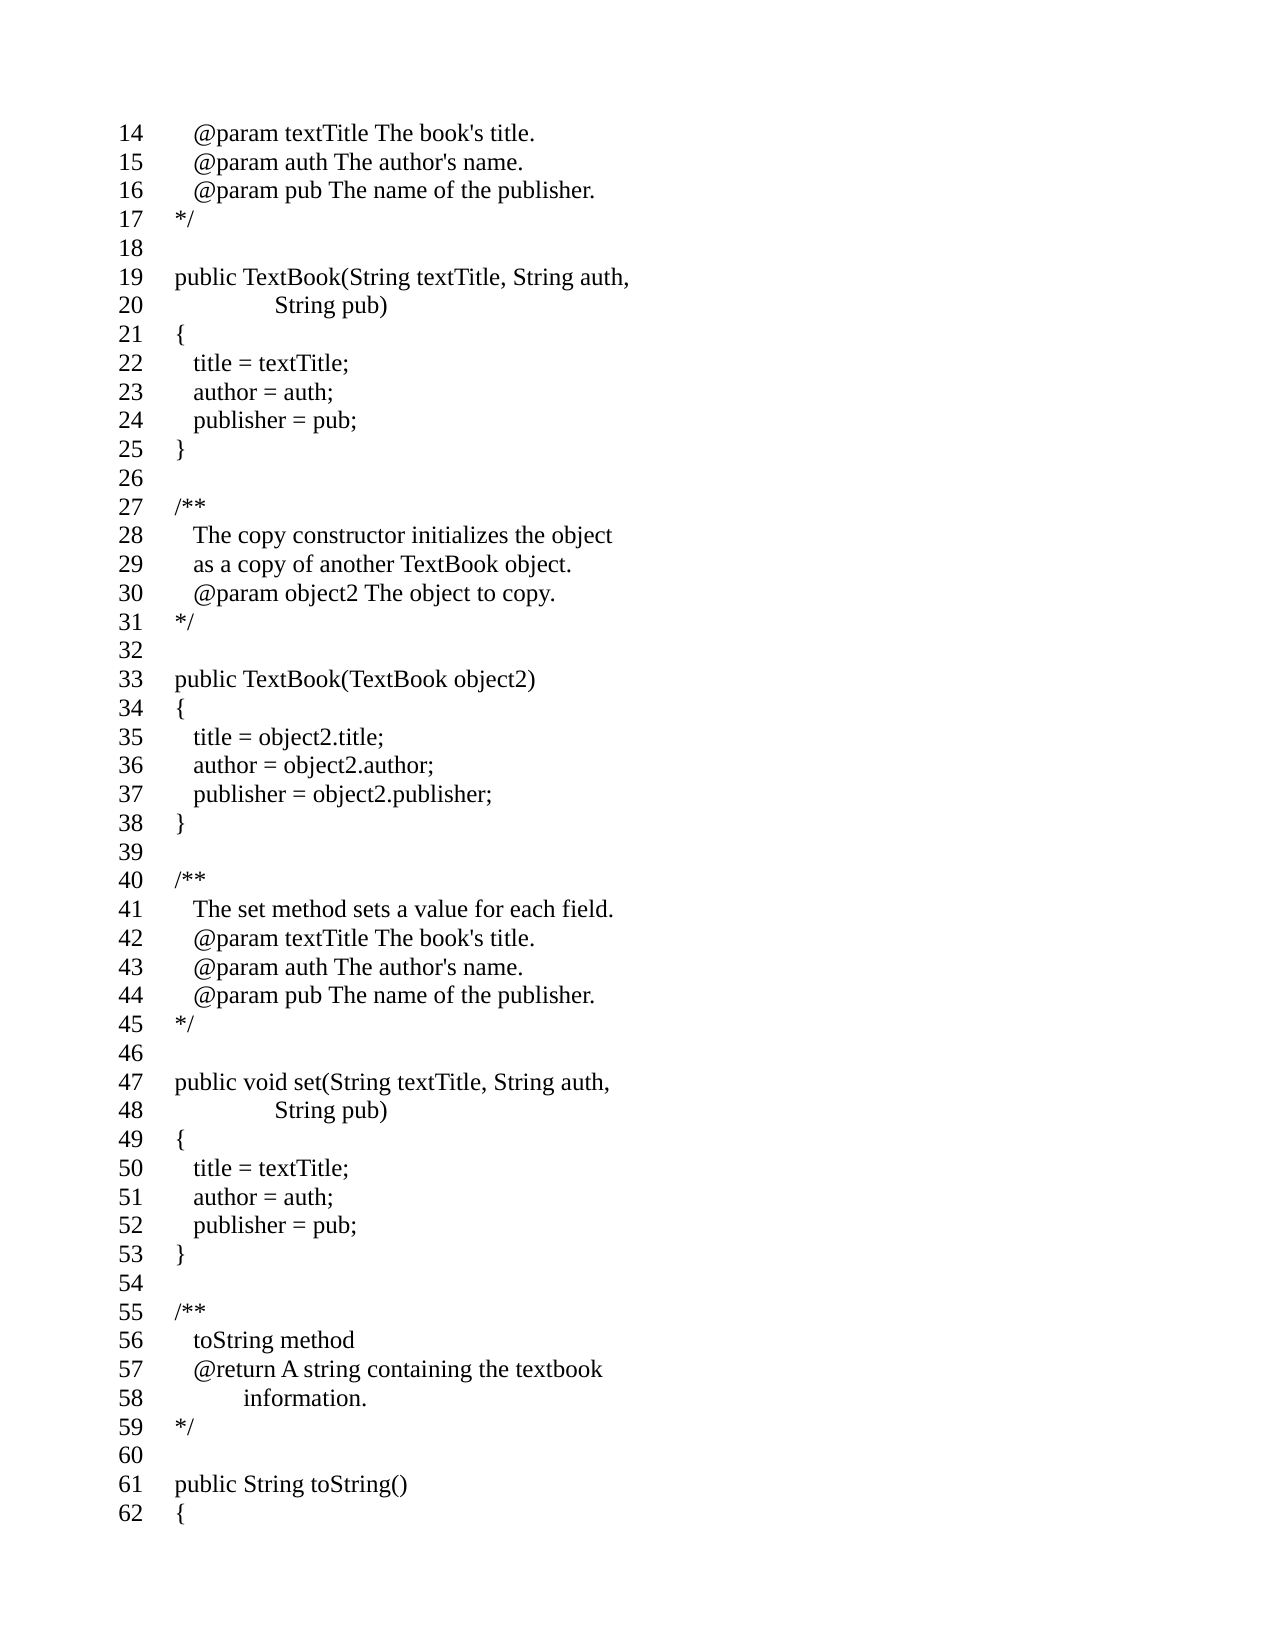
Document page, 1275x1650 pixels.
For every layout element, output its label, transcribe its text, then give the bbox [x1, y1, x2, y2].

text 39 [118, 837, 1157, 866]
text 47 public void set(String textTitle, String auth, [118, 1067, 1157, 1096]
text 15 @param auth The author's name. [118, 147, 1157, 176]
text 41 The set method sets a value for each field. [118, 894, 1157, 923]
text 50 title = textTitle; [118, 1153, 1157, 1182]
text 33 public TextBook(TextBook object2) [118, 664, 1157, 693]
text 48 String pub) [118, 1096, 1157, 1124]
text 57 @return A string containing the textbook [118, 1354, 1157, 1383]
text 30 @param object2 The object to copy. [118, 578, 1157, 607]
text 17 */ [118, 204, 1157, 233]
text 37 publisher = object2.publisher; [118, 779, 1157, 808]
text 54 [118, 1268, 1157, 1297]
text 31 */ [118, 607, 1157, 636]
text 16 @param pub The name of the publisher. [118, 176, 1157, 204]
text 32 [118, 636, 1157, 664]
text 40 /** [118, 866, 1157, 894]
text 46 [118, 1038, 1157, 1067]
text 21 { [118, 319, 1157, 348]
text 55 /** [118, 1297, 1157, 1326]
text 25 } [118, 434, 1157, 463]
text 20 String pub) [118, 291, 1157, 319]
text 45 */ [118, 1009, 1157, 1038]
text 44 @param pub The name of the publisher. [118, 981, 1157, 1009]
text 38 } [118, 808, 1157, 837]
text 35 title = object2.title; [118, 722, 1157, 751]
text 23 author = auth; [118, 377, 1157, 406]
text 58 information. [118, 1383, 1157, 1412]
text 52 publisher = pub; [118, 1211, 1157, 1239]
text 56 toString method [118, 1326, 1157, 1354]
text 53 } [118, 1239, 1157, 1268]
text 49 { [118, 1124, 1157, 1153]
text 29 as a copy of another TextBook object. [118, 549, 1157, 578]
text 27 /** [118, 492, 1157, 521]
text 34 { [118, 693, 1157, 722]
text 19 public TextBook(String textTitle, String auth, [118, 262, 1157, 291]
text 24 publisher = pub; [118, 406, 1157, 434]
text 18 [118, 233, 1157, 262]
text 61 public String toString() [118, 1469, 1157, 1498]
text 14 @param textTitle The book's title. [118, 118, 1157, 147]
text 28 The copy constructor initializes the object [118, 521, 1157, 549]
text 51 author = auth; [118, 1182, 1157, 1211]
text 42 @param textTitle The book's title. [118, 923, 1157, 952]
text 22 title = textTitle; [118, 348, 1157, 377]
text 36 author = object2.author; [118, 751, 1157, 779]
text 26 [118, 463, 1157, 492]
text 43 @param auth The author's name. [118, 952, 1157, 981]
text 62 { [118, 1498, 1157, 1527]
text 59 */ [118, 1412, 1157, 1441]
text 60 [118, 1441, 1157, 1469]
